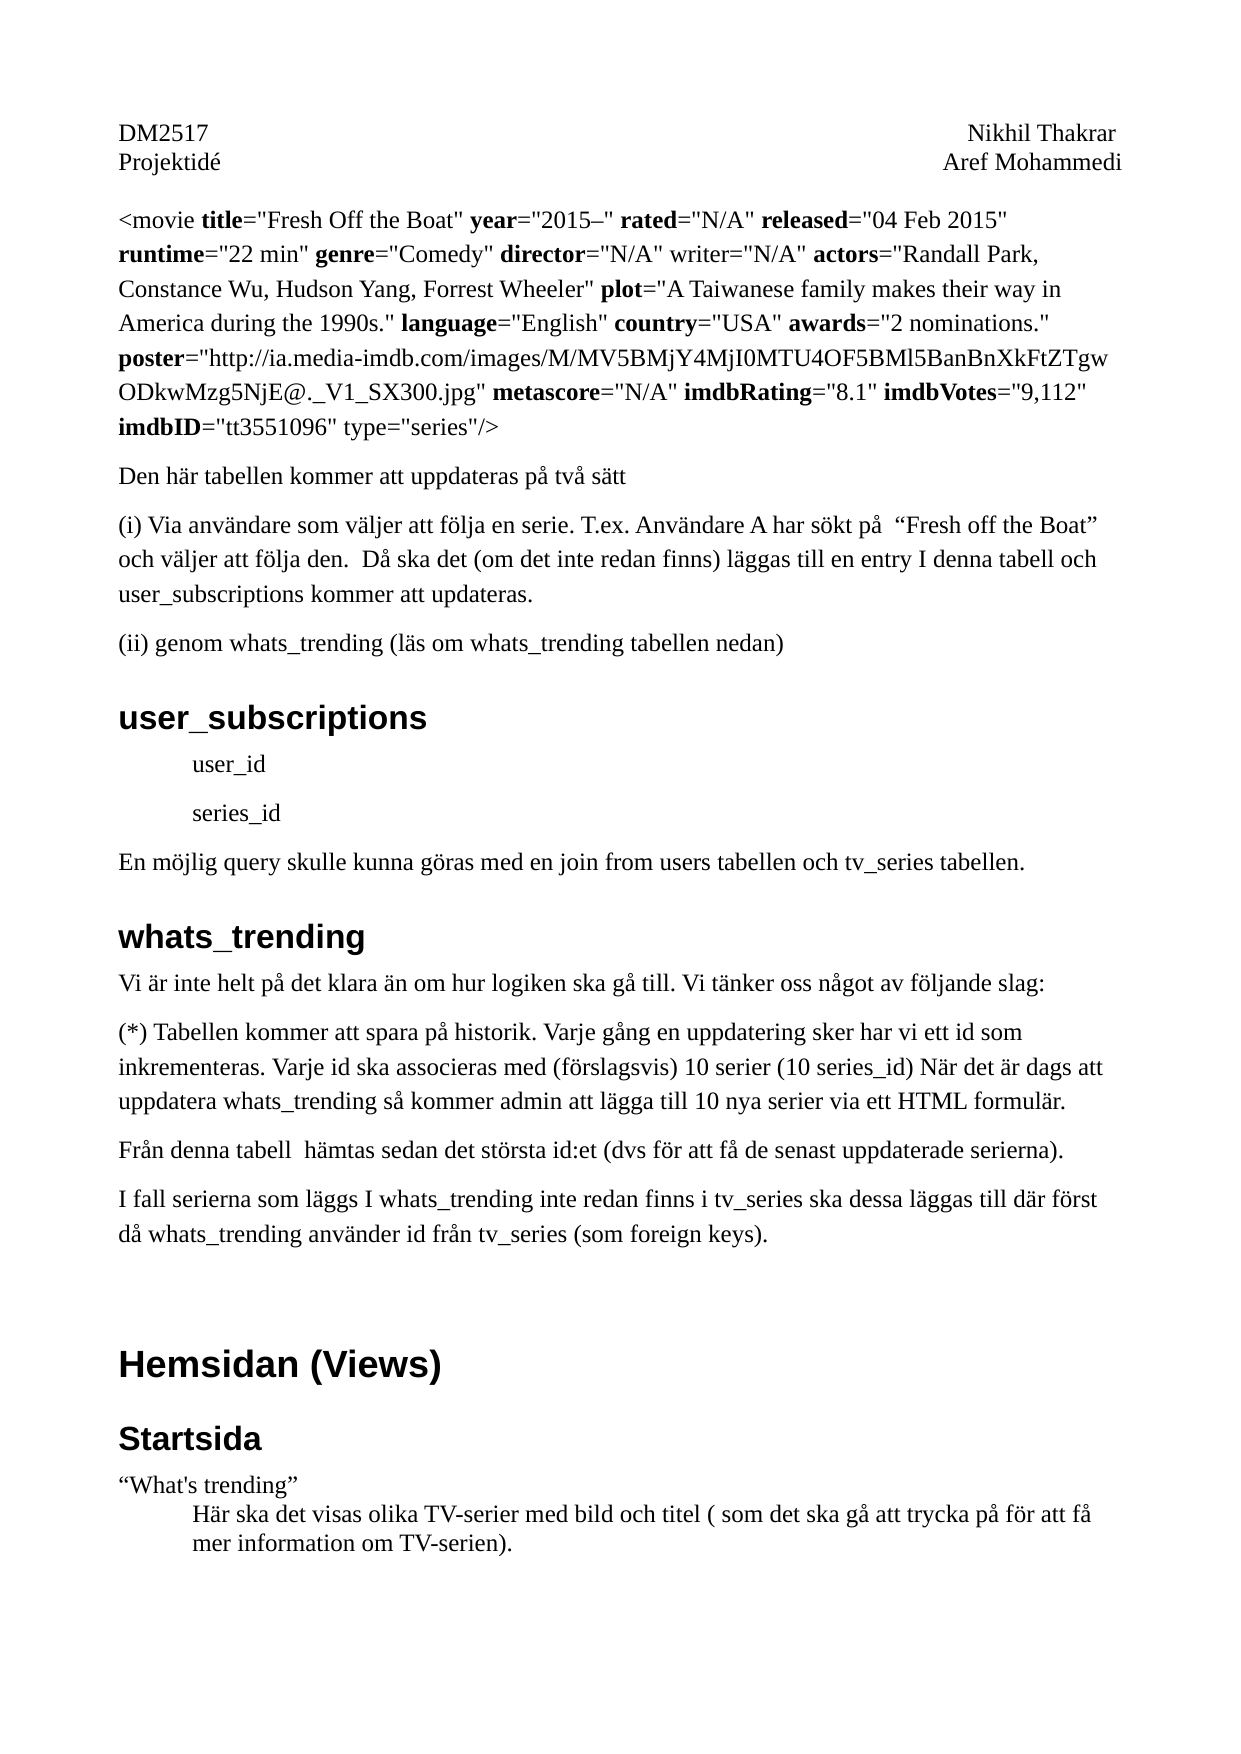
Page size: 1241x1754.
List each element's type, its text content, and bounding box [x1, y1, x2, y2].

text Den här tabellen kommer att uppdateras på två sätt [118, 461, 1122, 490]
subtitle whats_trending [118, 917, 1122, 956]
text Från denna tabell hämtas sedan det största id:et (dvs för att få de senast uppdaterade serierna). [118, 1135, 1122, 1164]
text (i) Via användare som väljer att följa en serie. T.ex. Användare A har sökt på “Fresh off the Boat” och väljer att följa den. Då ska det (om det inte redan finns) läggas till en entry I denna tabell och user_subscriptions kommer att updateras. [118, 510, 1122, 608]
text (*) Tabellen kommer att spara på historik. Varje gång en uppdatering sker har vi ett id som inkrementeras. Varje id ska associeras med (förslagsvis) 10 serier (10 series_id) När det är dags att uppdatera whats_trending så kommer admin att lägga till 10 nya serier via ett HTML formulär. [118, 1017, 1122, 1115]
text En möjlig query skulle kunna göras med en join from users tabellen och tv_series tabellen. [118, 847, 1122, 876]
subtitle user_subscriptions [118, 698, 1122, 737]
subtitle Hemsidan (Views) [118, 1342, 1122, 1386]
text series_id [118, 798, 1122, 827]
text <movie title="Fresh Off the Boat" year="2015–" rated="N/A" released="04 Feb 2015" runtime="22 min" genre="Comedy" director="N/A" writer="N/A" actors="Randall Park, Constance Wu, Hudson Yang, Forrest Wheeler" plot="A Taiwanese family makes their way in America during the 1990s." language="English" country="USA" awards="2 nominations." poster="http://ia.media-imdb.com/images/M/MV5BMjY4MjI0MTU4OF5BMl5BanBnXkFtZTgwODkwMzg5NjE@._V1_SX300.jpg" metascore="N/A" imdbRating="8.1" imdbVotes="9,112" imdbID="tt3551096" type="series"/> [118, 205, 1122, 441]
text I fall serierna som läggs I whats_trending inte redan finns i tv_series ska dessa läggas till där först då whats_trending använder id från tv_series (som foreign keys). [118, 1184, 1122, 1248]
subtitle Startsida [118, 1419, 1122, 1458]
text Här ska det visas olika TV-serier med bild och titel ( som det ska gå att trycka på för att få mer information om TV-serien). [192, 1499, 1122, 1556]
text (ii) genom whats_trending (läs om whats_trending tabellen nedan) [118, 628, 1122, 657]
text “What's trending” [118, 1470, 1122, 1499]
text user_id [118, 749, 1122, 778]
text Vi är inte helt på det klara än om hur logiken ska gå till. Vi tänker oss något av följande slag: [118, 968, 1122, 997]
